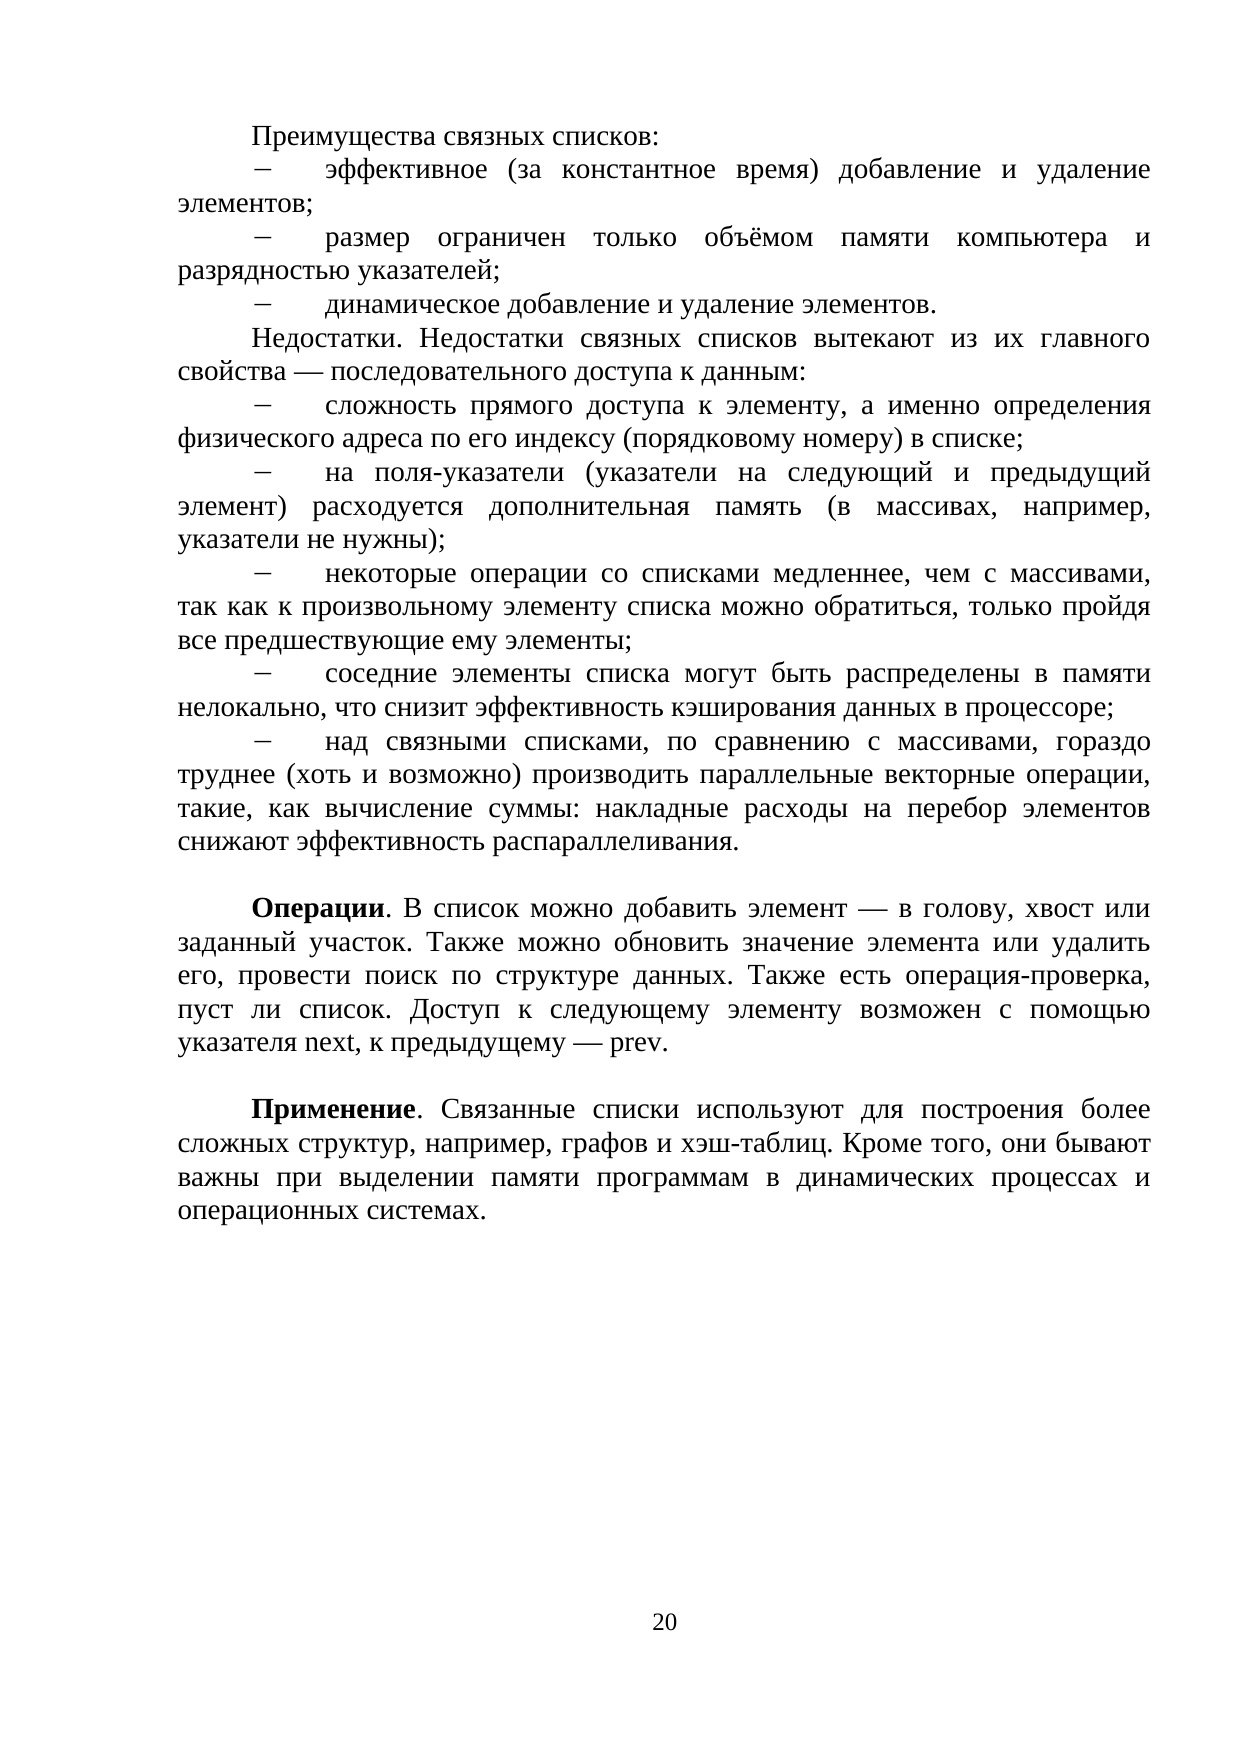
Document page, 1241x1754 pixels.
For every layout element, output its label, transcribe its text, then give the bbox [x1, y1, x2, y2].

list эффективное (за константное время) добавление и удаление элементов; [177, 152, 1152, 219]
list сложность прямого доступа к элементу, а именно определения физического адреса по его индексу (порядковому номеру) в списке; [177, 387, 1152, 454]
text Преимущества связных списков: [177, 118, 1152, 152]
text Применение. Связанные списки используют для построения более сложных структур, например, графов и хэш-таблиц. Кроме того, они бывают важны при выделении памяти программам в динамических процессах и операционных системах. [177, 1092, 1152, 1226]
list некоторые операции со списками медленнее, чем с массивами, так как к произвольному элементу списка можно обратиться, только пройдя все предшествующие ему элементы; [177, 555, 1152, 655]
list соседние элементы списка могут быть распределены в памяти нелокально, что снизит эффективность кэширования данных в процессоре; [177, 655, 1152, 723]
text Недостатки. Недостатки связных списков вытекают из их главного свойства — последовательного доступа к данным: [177, 320, 1152, 387]
list над связными списками, по сравнению с массивами, гораздо труднее (хоть и возможно) производить параллельные векторные операции, такие, как вычисление суммы: накладные расходы на перебор элементов снижают эффективность распараллеливания. [177, 723, 1152, 857]
list динамическое добавление и удаление элементов. [177, 286, 1152, 320]
text Операции. В список можно добавить элемент — в голову, хвост или заданный участок. Также можно обновить значение элемента или удалить его, провести поиск по структуре данных. Также есть операция-проверка, пуст ли список. Доступ к следующему элементу возможен с помощью указателя next, к предыдущему — prev. [177, 890, 1152, 1058]
list размер ограничен только объёмом памяти компьютера и разрядностью указателей; [177, 219, 1152, 286]
list на поля-указатели (указатели на следующий и предыдущий элемент) расходуется дополнительная память (в массивах, например, указатели не нужны); [177, 454, 1152, 555]
